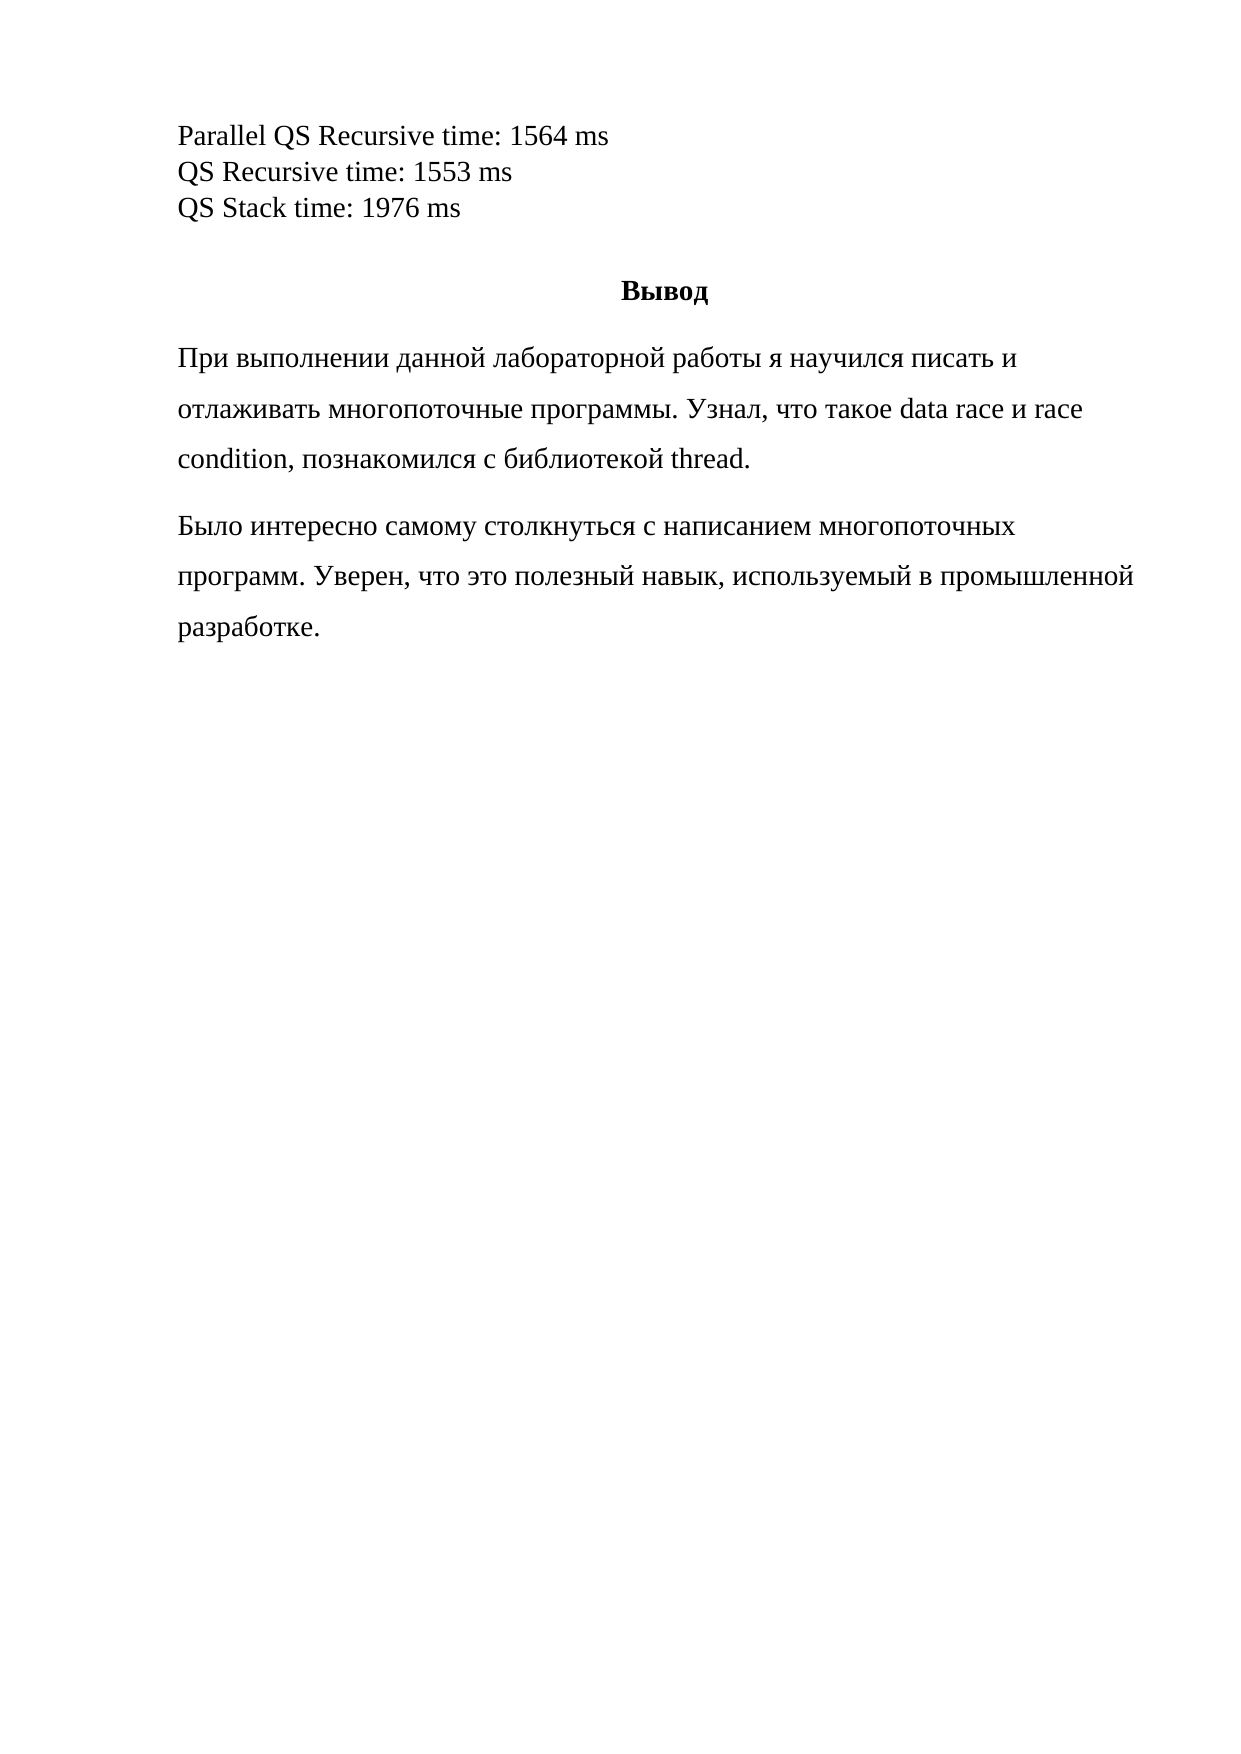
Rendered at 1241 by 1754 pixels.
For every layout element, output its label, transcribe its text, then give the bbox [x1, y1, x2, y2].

text Parallel QS Recursive time: 1564 ms [177, 118, 1152, 152]
text QS Stack time: 1976 ms [177, 190, 1152, 224]
text QS Recursive time: 1553 ms [177, 154, 1152, 188]
text При выполнении данной лабораторной работы я научился писать и отлаживать многопоточные программы. Узнал, что такое data race и race condition, познакомился с библиотекой thread. [177, 340, 1152, 474]
text Вывод [177, 273, 1152, 307]
text Было интересно самому столкнуться с написанием многопоточных программ. Уверен, что это полезный навык, используемый в промышленной разработке. [177, 508, 1152, 642]
